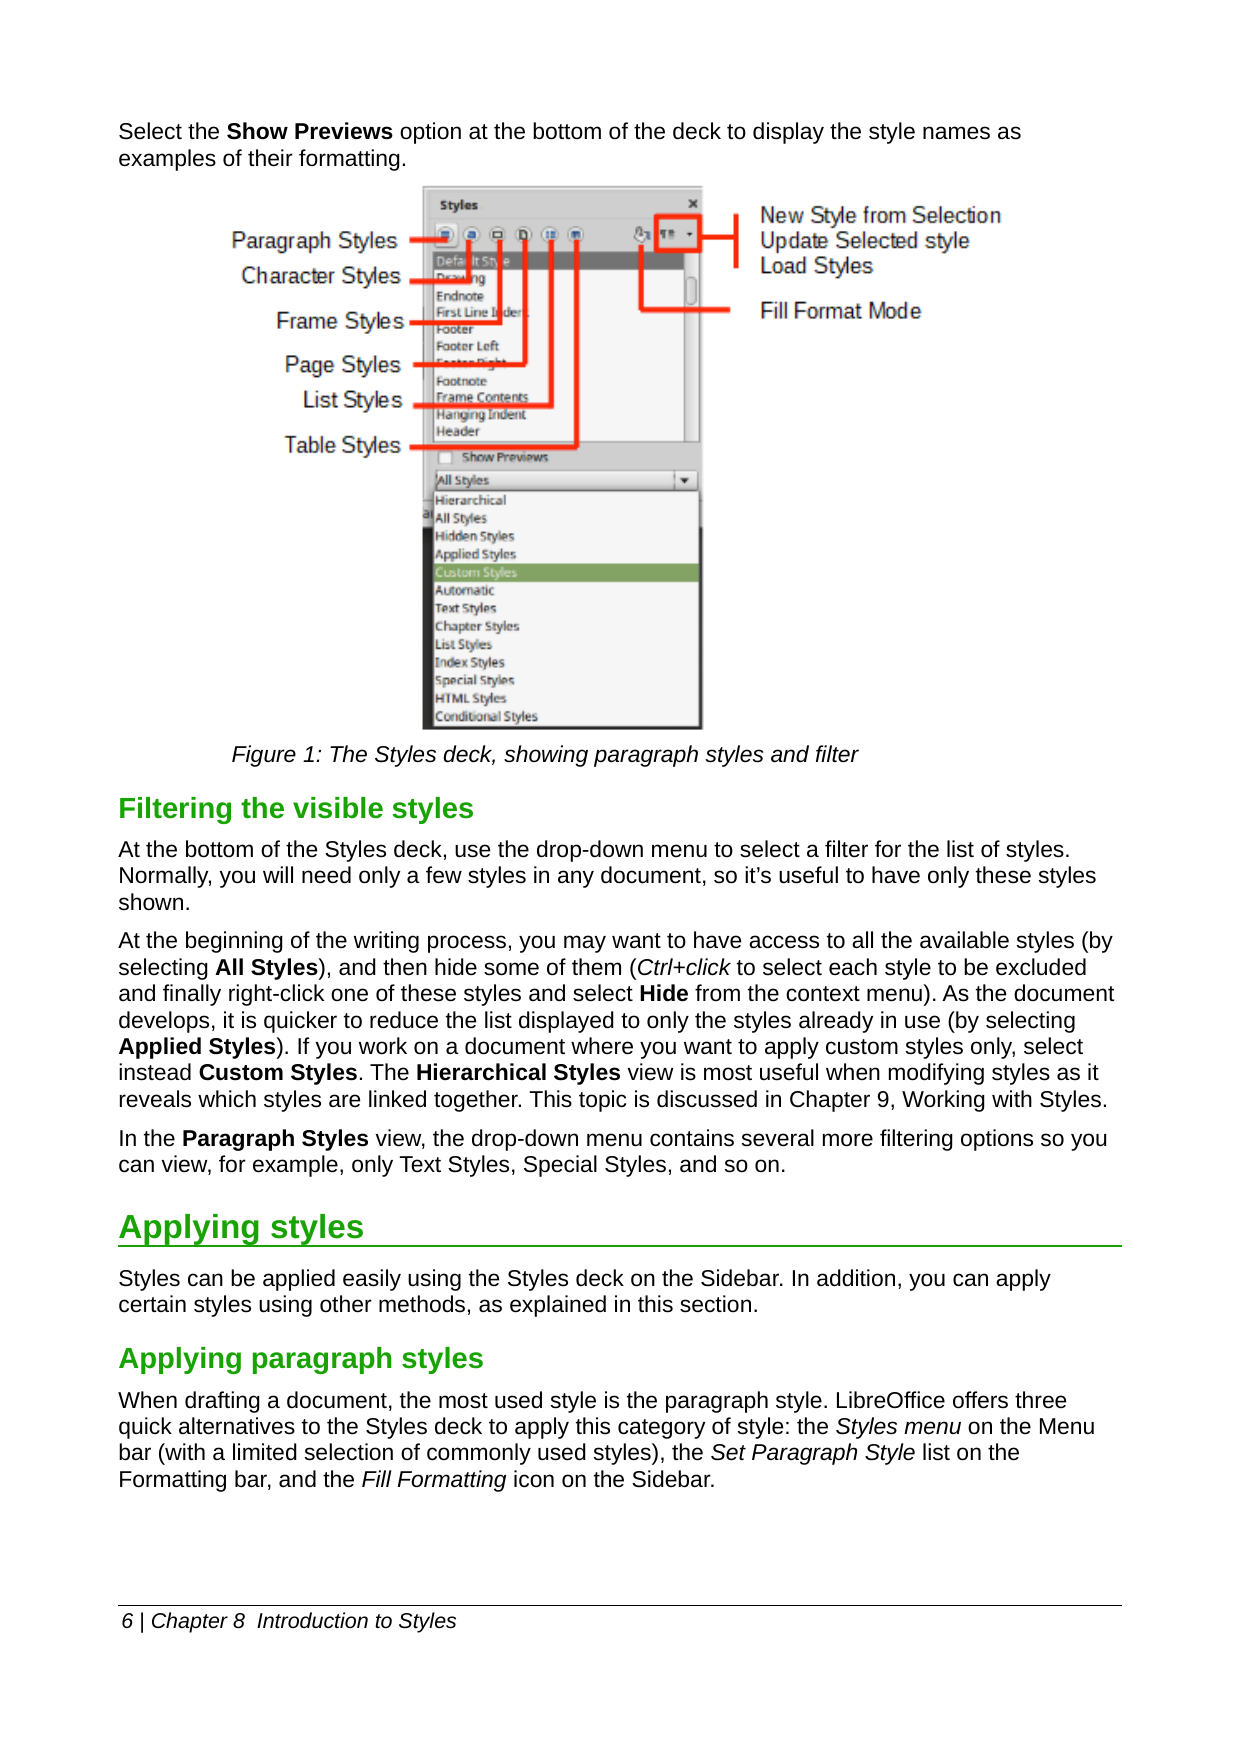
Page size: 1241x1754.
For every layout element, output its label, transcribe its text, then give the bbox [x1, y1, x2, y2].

text In the Paragraph Styles view, the drop-down menu contains several more filtering options so you can view, for example, only Text Styles, Special Styles, and so on. [118, 1124, 1122, 1177]
text At the bottom of the Styles deck, use the drop-down menu to select a filter for the list of styles. Normally, you will need only a few styles in any document, so it’s useful to have only these styles shown. [118, 836, 1122, 915]
text At the beginning of the writing process, you may want to have access to all the available styles (by selecting All Styles), and then hide some of them (Ctrl+click to select each style to be excluded and finally right-click one of these styles and select Hide from the context menu). As the document develops, it is quicker to reduce the list displayed to only the styles already in use (by selecting Applied Styles). If you work on a document where you want to apply custom styles only, select instead Custom Styles. The Hierarchical Styles view is most useful when modifying styles as it reveals which styles are linked together. This topic is discussed in Chapter 9, Working with Styles. [118, 927, 1122, 1112]
text Styles can be applied easily using the Styles deck on the Sidebar. In addition, you can apply certain styles using other methods, as explained in this section. [118, 1265, 1122, 1318]
text Select the Show Previews option at the bottom of the deck to display the style names as examples of their formatting. [118, 118, 1122, 171]
text Figure 1: The Styles deck, showing paragraph styles and filter [231, 735, 1009, 767]
text When drafting a document, the most used style is the paragraph style. LibreOffice offers three quick alternatives to the Styles deck to apply this category of style: the Styles menu on the Menu bar (with a limited selection of commonly used styles), the Set Paragraph Style list on the Formatting bar, and the Fill Formatting icon on the Sidebar. [118, 1387, 1122, 1492]
subtitle Applying styles [118, 1207, 1122, 1245]
subtitle Applying paragraph styles [118, 1341, 1122, 1375]
subtitle Filtering the visible styles [118, 791, 1122, 824]
picture [230, 183, 1010, 735]
